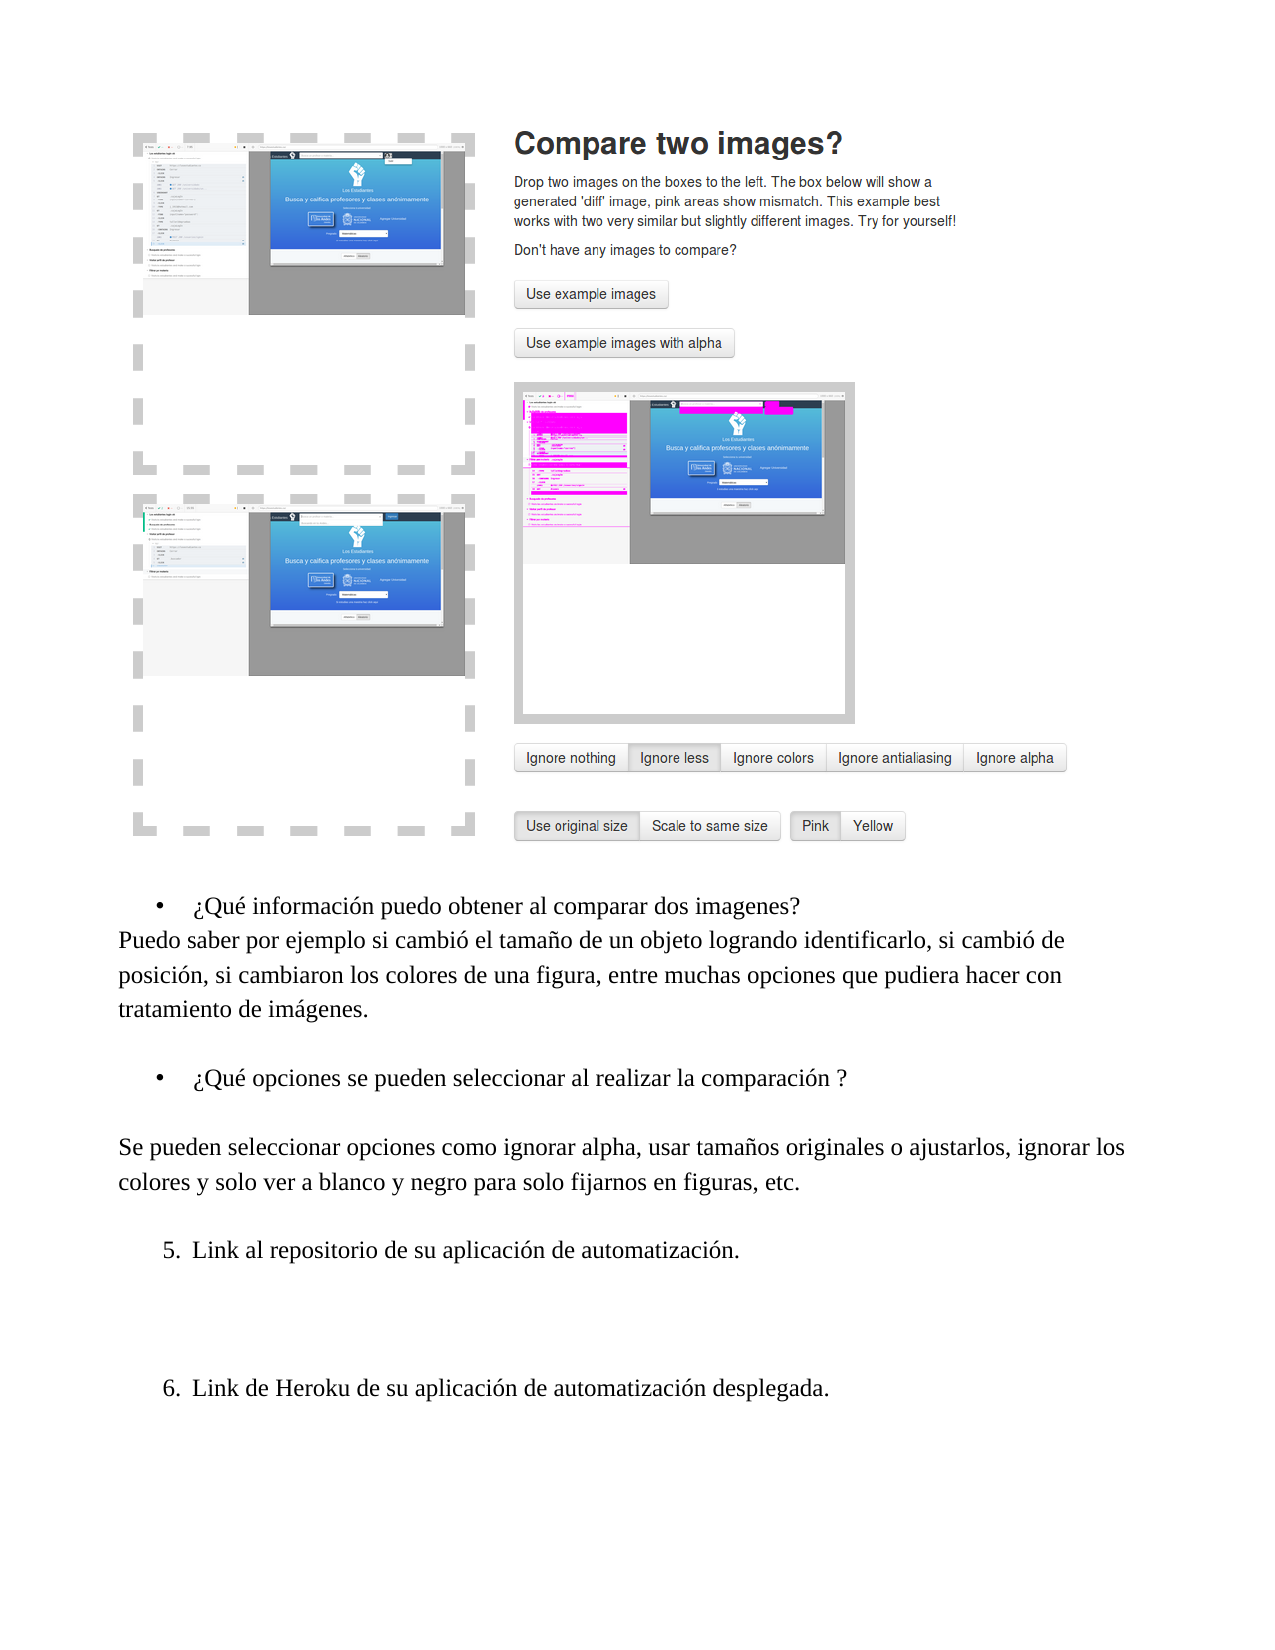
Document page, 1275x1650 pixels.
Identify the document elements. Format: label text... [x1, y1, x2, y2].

list Link al repositorio de su aplicación de automatización. [162, 1236, 1157, 1264]
text Se pueden seleccionar opciones como ignorar alpha, usar tamaños originales o ajustarlos, ignorar los colores y solo ver a blanco y negro para solo fijarnos en figuras, etc. [118, 1132, 1157, 1195]
text Puedo saber por ejemplo si cambió el tamaño de un objeto logrando identificarlo, si cambió de posición, si cambiaron los colores de una figura, entre muchas opciones que pudiera hacer con tratamiento de imágenes. [118, 925, 1157, 1023]
list Link de Heroku de su aplicación de automatización desplegada. [162, 1373, 1157, 1402]
list ¿Qué información puedo obtener al comparar dos imagenes? [156, 891, 1157, 919]
list ¿Qué opciones se pueden seleccionar al realizar la comparación ? [156, 1063, 1157, 1092]
picture [118, 118, 1157, 851]
